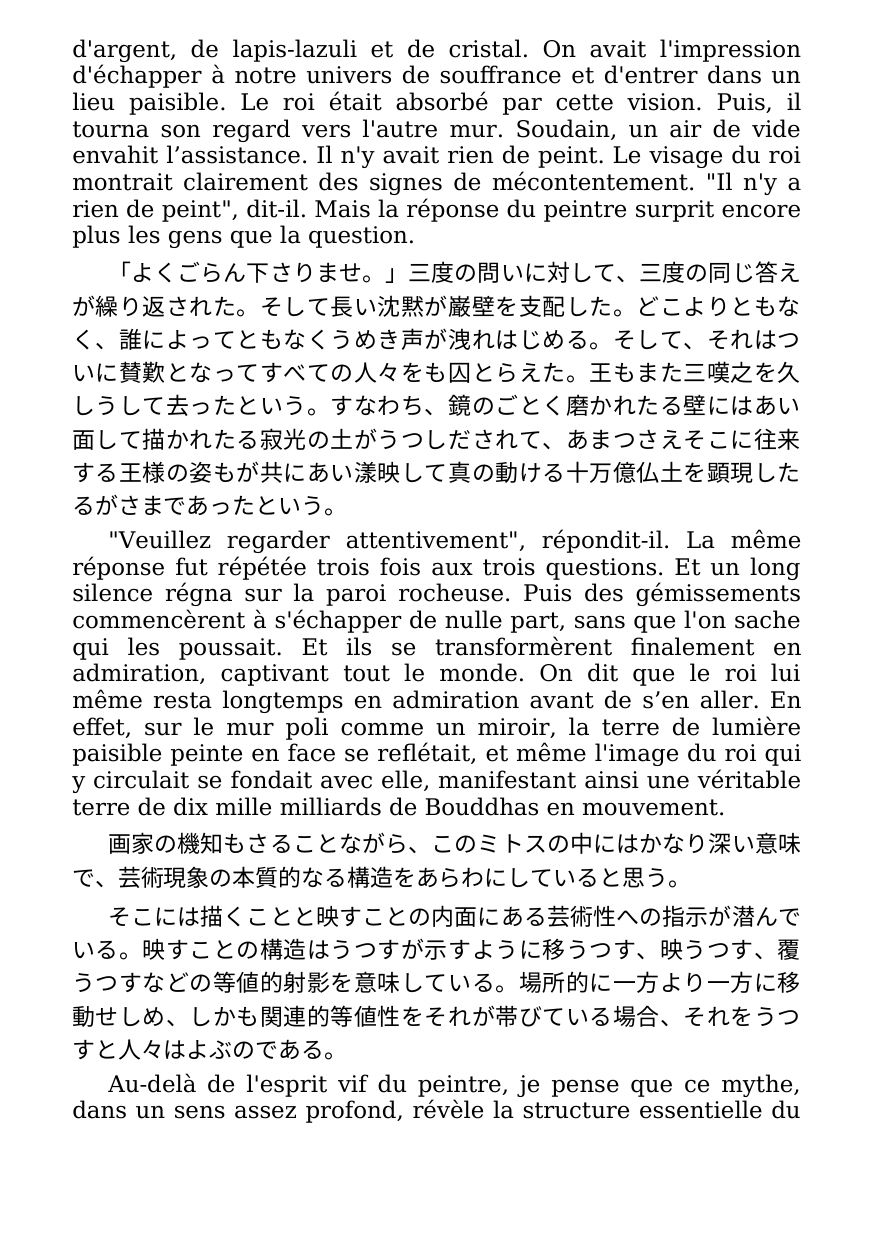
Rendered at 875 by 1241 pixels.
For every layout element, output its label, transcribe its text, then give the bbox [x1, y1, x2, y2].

text "Veuillez regarder attentivement", répondit-il. La même réponse fut répétée trois fois aux trois questions. Et un long silence régna sur la paroi rocheuse. Puis des gémissements commencèrent à s'échapper de nulle part, sans que l'on sache qui les poussait. Et ils se transformèrent finalement en admiration, captivant tout le monde. On dit que le roi lui même resta longtemps en admiration avant de s’en aller. En effet, sur le mur poli comme un miroir, la terre de lumière paisible peinte en face se reflétait, et même l'image du roi qui y circulait se fondait avec elle, manifestant ainsi une véritable terre de dix mille milliards de Bouddhas en mouvement. [72, 527, 802, 820]
text d'argent, de lapis-lazuli et de cristal. On avait l'impression d'échapper à notre univers de souffrance et d'entrer dans un lieu paisible. Le roi était absorbé par cette vision. Puis, il tourna son regard vers l'autre mur. Soudain, un air de vide envahit l’assistance. Il n'y avait rien de peint. Le visage du roi montrait clairement des signes de mécontentement. "Il n'y a rien de peint", dit-il. Mais la réponse du peintre surprit encore plus les gens que la question. [72, 36, 802, 249]
text 「よくごらん下さりませ。」三度の問いに対して、三度の同じ答えが繰り返された。そして長い沈黙が巌壁を支配した。どこよりともなく、誰によってともなくうめき声が洩れはじめる。そして、それはついに賛歎となってすべての人々をも囚とらえた。王もまた三嘆之を久しうして去ったという。すなわち、鏡のごとく磨かれたる壁にはあい面して描かれたる寂光の土がうつしだされて、あまつさえそこに往来する王様の姿もが共にあい漾映して真の動ける十万億仏土を顕現したるがさまであったという。 [72, 255, 802, 521]
text 画家の機知もさることながら、このミトスの中にはかなり深い意味で、芸術現象の本質的なる構造をあらわにしていると思う。 [72, 826, 802, 893]
text Au-delà de l'esprit vif du peintre, je pense que ce mythe, dans un sens assez profond, révèle la structure essentielle du [72, 1071, 802, 1124]
text そこには描くことと映すことの内面にある芸術性への指示が潜んでいる。映すことの構造はうつすが示すように移うつす、映うつす、覆うつすなどの等値的射影を意味している。場所的に一方より一方に移動せしめ、しかも関連的等値性をそれが帯びている場合、それをうつすと人々はよぶのである。 [72, 899, 802, 1065]
